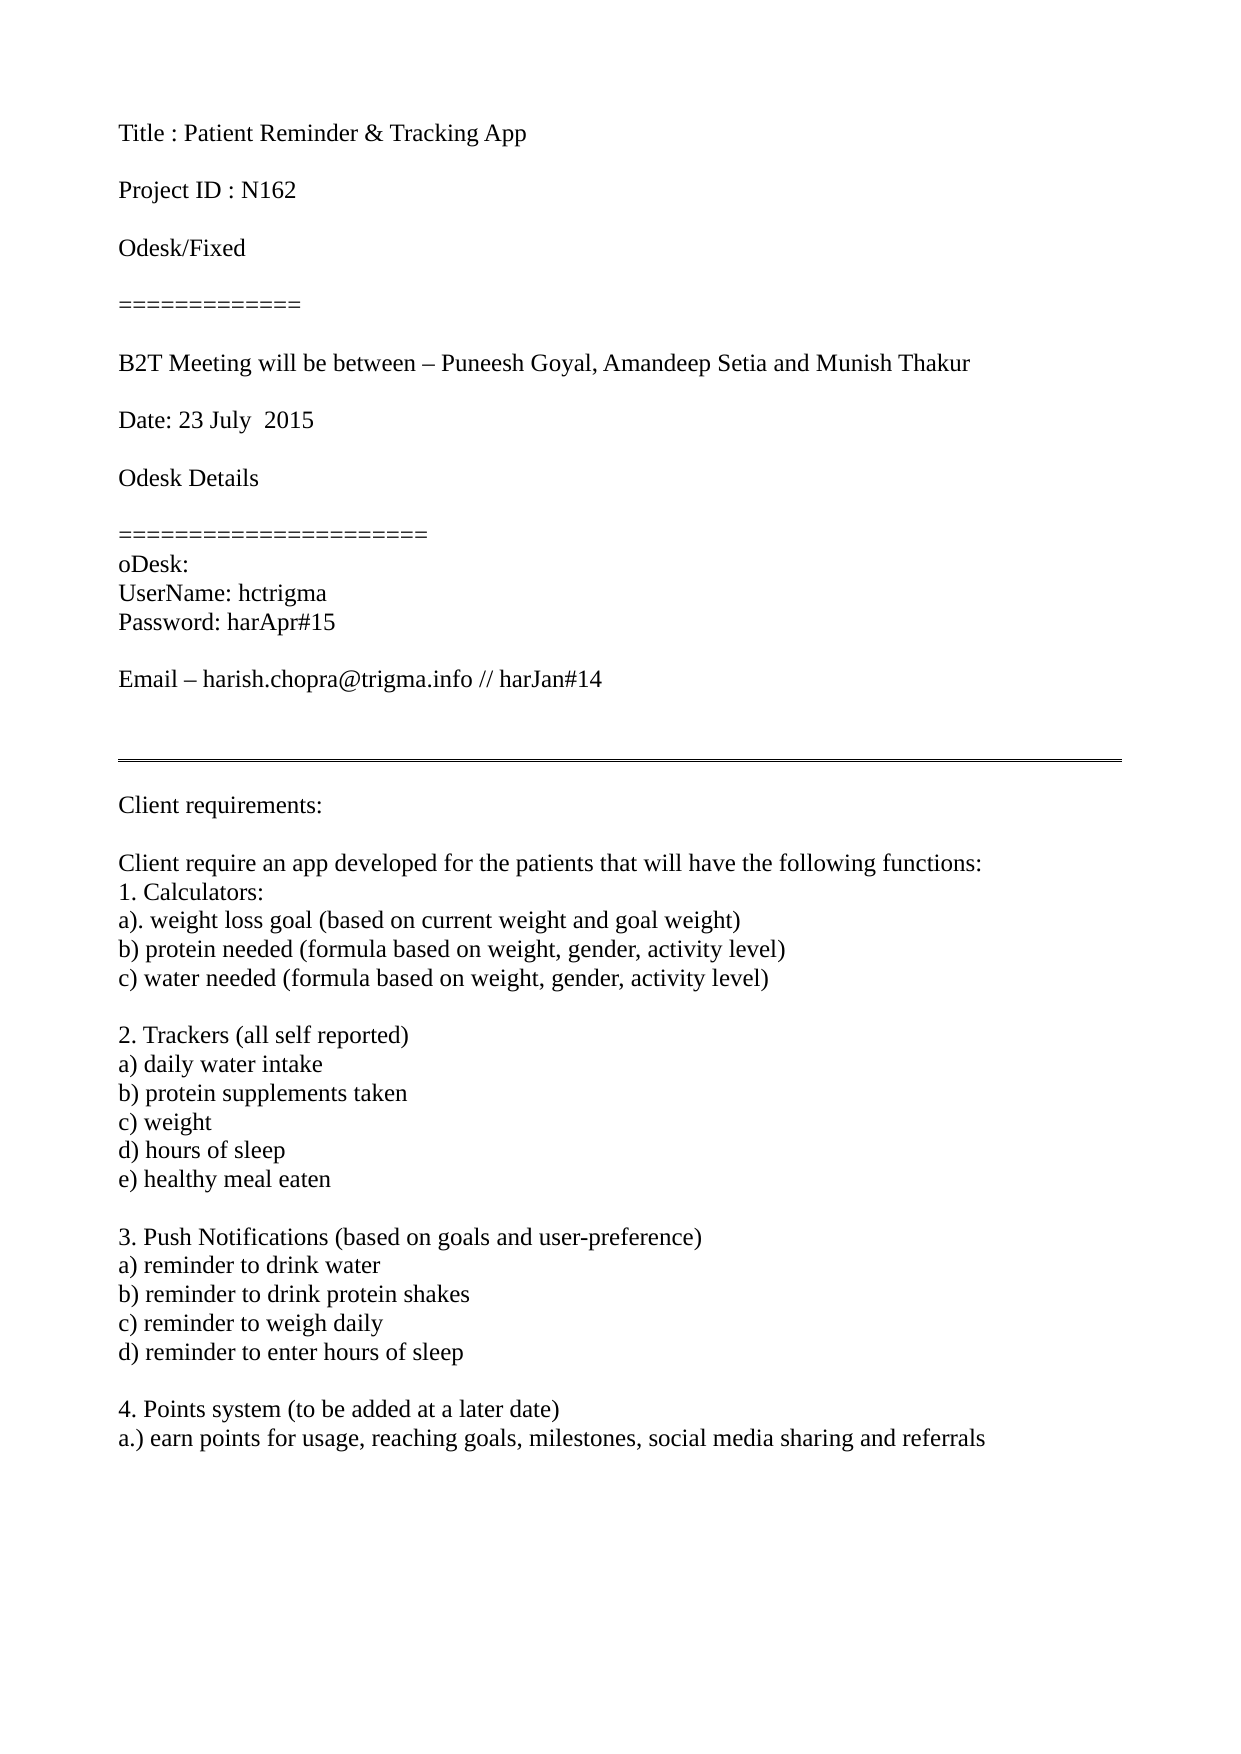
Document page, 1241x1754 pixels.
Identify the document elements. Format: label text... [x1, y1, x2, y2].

text 1. Calculators: [118, 877, 1122, 905]
text d) hours of sleep [118, 1135, 1122, 1164]
text c) weight [118, 1107, 1122, 1135]
text Title : Patient Reminder & Tracking App [118, 118, 1122, 147]
text Email – harish.chopra@trigma.info // harJan#14 [118, 664, 1122, 693]
text Date: 23 July 2015 [118, 406, 1122, 434]
text b) protein supplements taken [118, 1078, 1122, 1107]
text 3. Push Notifications (based on goals and user-preference) [118, 1222, 1122, 1250]
text 4. Points system (to be added at a later date) [118, 1394, 1122, 1423]
text Odesk/Fixed [118, 233, 1122, 262]
text a.) earn points for usage, reaching goals, milestones, social media sharing and referrals [118, 1423, 1122, 1452]
text a) daily water intake [118, 1049, 1122, 1078]
text B2T Meeting will be between – Puneesh Goyal, Amandeep Setia and Munish Thakur [118, 348, 1122, 377]
text Odesk Details [118, 463, 1122, 492]
text c) reminder to weigh daily [118, 1308, 1122, 1337]
text Client requirements: [118, 790, 1122, 819]
text ====================== [118, 521, 1122, 549]
text Password: harApr#15 [118, 607, 1122, 636]
text c) water needed (formula based on weight, gender, activity level) [118, 963, 1122, 992]
text b) reminder to drink protein shakes [118, 1279, 1122, 1308]
text a). weight loss goal (based on current weight and goal weight) [118, 905, 1122, 934]
text Client require an app developed for the patients that will have the following functions: [118, 848, 1122, 877]
text a) reminder to drink water [118, 1250, 1122, 1279]
text e) healthy meal eaten [118, 1164, 1122, 1193]
text d) reminder to enter hours of sleep [118, 1337, 1122, 1365]
text UserName: hctrigma [118, 578, 1122, 607]
text b) protein needed (formula based on weight, gender, activity level) [118, 934, 1122, 963]
text oDesk: [118, 549, 1122, 578]
text 2. Trackers (all self reported) [118, 1020, 1122, 1049]
text ============= [118, 291, 1122, 319]
text Project ID : N162 [118, 176, 1122, 204]
